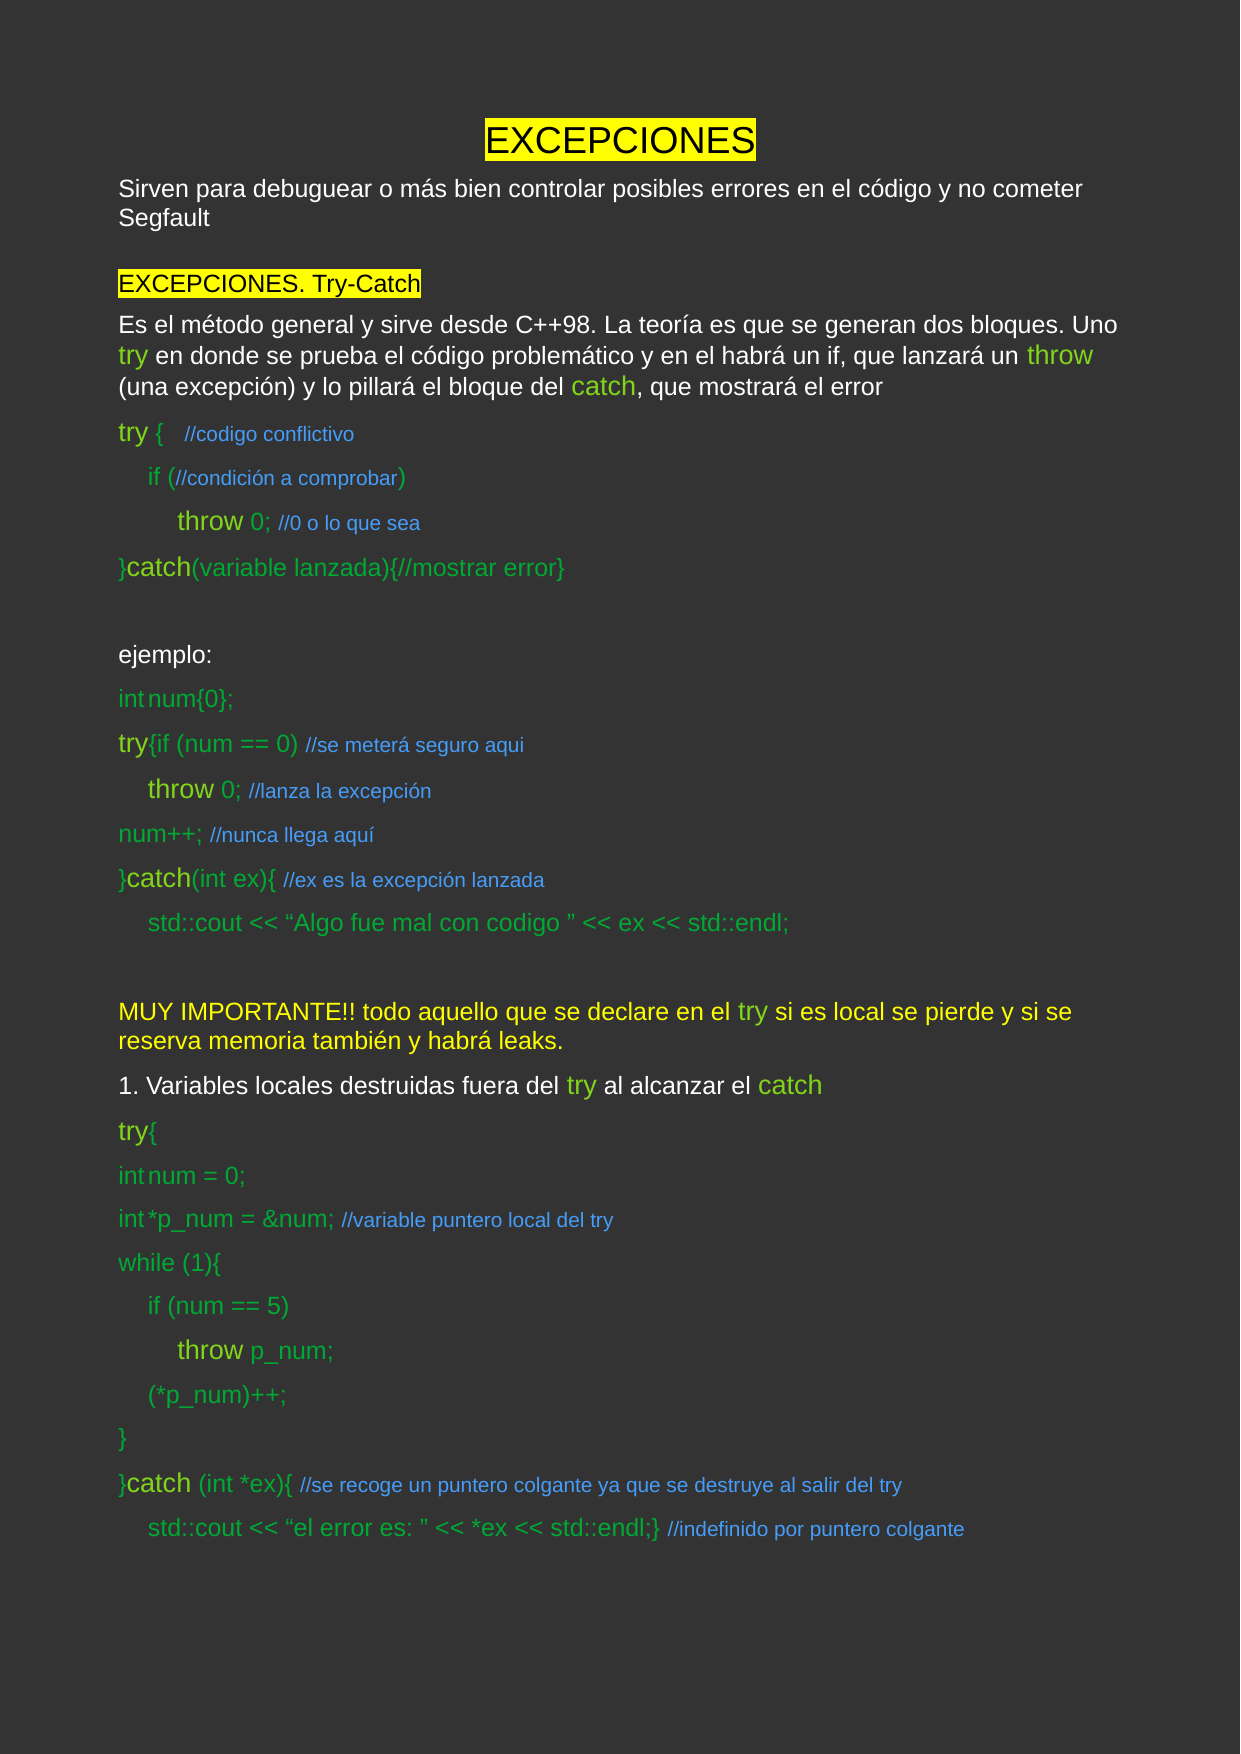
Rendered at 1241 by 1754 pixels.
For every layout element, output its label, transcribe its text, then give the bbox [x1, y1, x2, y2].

text int num{0}; [118, 684, 1122, 712]
text if (num == 5) [118, 1291, 1122, 1319]
text int num = 0; [118, 1161, 1122, 1189]
text int *p_num = &num; //variable puntero local del try [118, 1204, 1122, 1233]
text Es el método general y sirve desde C++98. La teoría es que se generan dos bloques. Uno try en donde se prueba el código problemático y en el habrá un if, que lanzará un throw (una excepción) y lo pillará el bloque del catch, que mostrará el error [118, 310, 1122, 402]
text (*p_num)++; [118, 1380, 1122, 1409]
text try{if (num == 0) //se meterá seguro aqui [118, 727, 1122, 758]
subtitle EXCEPCIONES [118, 118, 1122, 161]
text }catch (int *ex){ //se recoge un puntero colgante ya que se destruye al salir del try [118, 1467, 1122, 1498]
text throw 0; //lanza la excepción [118, 773, 1122, 804]
text ejemplo: [118, 640, 1122, 669]
text }catch(variable lanzada){//mostrar error} [118, 551, 1122, 582]
text MUY IMPORTANTE!! todo aquello que se declare en el try si es local se pierde y si se reserva memoria también y habrá leaks. [118, 994, 1122, 1054]
text throw p_num; [118, 1334, 1122, 1365]
text try{ [118, 1115, 1122, 1146]
text try { //codigo conflictivo [118, 416, 1122, 447]
text } [118, 1423, 1122, 1452]
text while (1){ [118, 1247, 1122, 1276]
text std::cout << “el error es: ” << *ex << std::endl;} //indefinido por puntero colgante [118, 1512, 1122, 1541]
text if (//condición a comprobar) [118, 462, 1122, 491]
text 1. Variables locales destruidas fuera del try al alcanzar el catch [118, 1069, 1122, 1100]
text throw 0; //0 o lo que sea [118, 505, 1122, 537]
text Sirven para debuguear o más bien controlar posibles errores en el código y no cometer Segfault [118, 174, 1122, 231]
text num++; //nunca llega aquí [118, 819, 1122, 847]
text }catch(int ex){ //ex es la excepción lanzada [118, 862, 1122, 893]
subtitle EXCEPCIONES. Try-Catch [118, 260, 1122, 298]
text std::cout << “Algo fue mal con codigo ” << ex << std::endl; [118, 908, 1122, 937]
